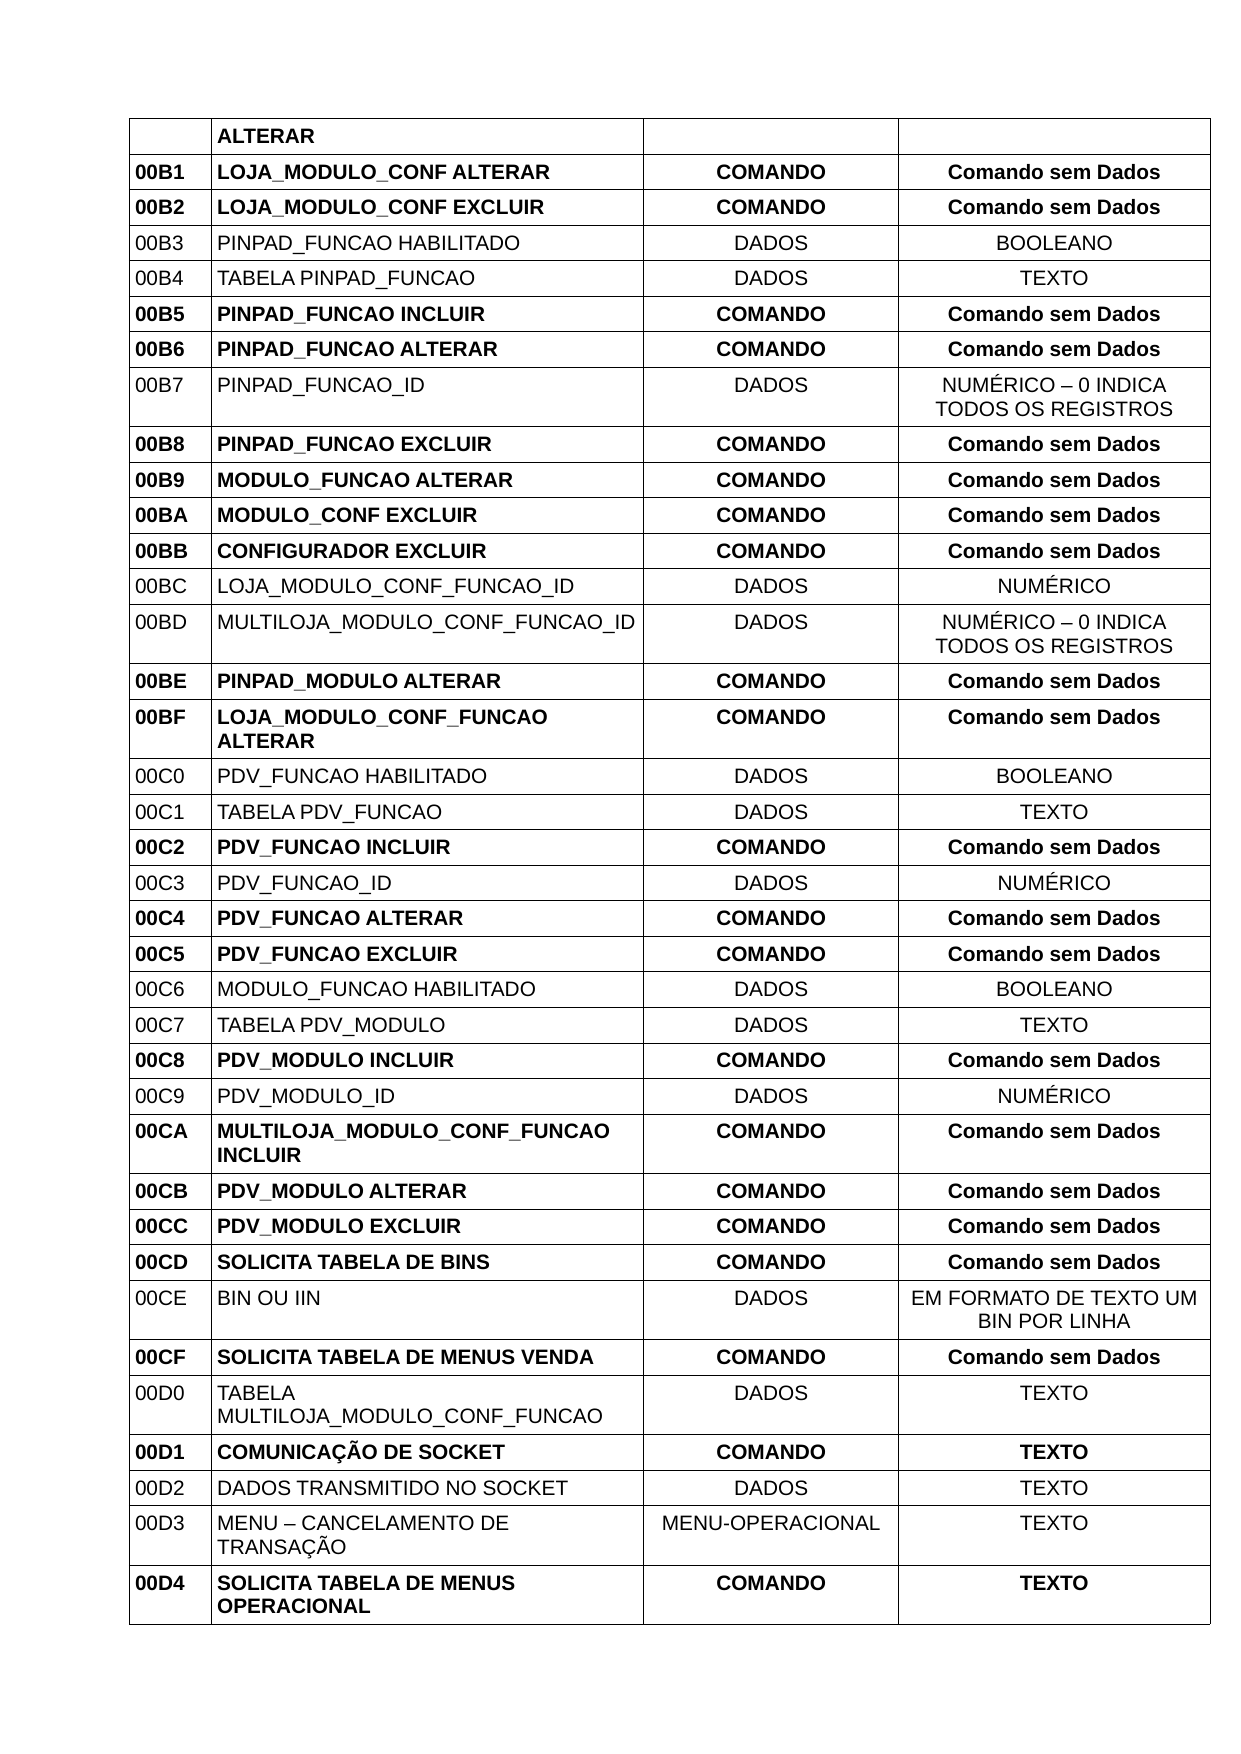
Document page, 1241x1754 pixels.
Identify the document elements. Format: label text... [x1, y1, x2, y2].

table_cell DADOS [644, 605, 898, 663]
table_cell 00CF [130, 1340, 211, 1374]
table_cell 00D1 [130, 1435, 211, 1469]
table_cell COMANDO [644, 463, 898, 497]
table_cell 00B6 [130, 332, 211, 367]
table_cell COMANDO [644, 1245, 898, 1279]
table_cell DADOS [644, 866, 898, 900]
table_cell 00D2 [130, 1471, 211, 1505]
table_cell 00C3 [130, 866, 211, 900]
table_cell PDV_MODULO INCLUIR [212, 1044, 643, 1078]
table_cell PDV_MODULO_ID [212, 1079, 643, 1113]
table_cell Comando sem Dados [899, 664, 1210, 699]
table_cell SOLICITA TABELA DE BINS [212, 1245, 643, 1279]
table_cell PDV_FUNCAO ALTERAR [212, 901, 643, 936]
table_cell 00C8 [130, 1044, 211, 1078]
table_cell BOOLEANO [899, 759, 1210, 794]
table_cell 00C6 [130, 972, 211, 1007]
table_cell Comando sem Dados [899, 937, 1210, 971]
table_cell PINPAD_MODULO ALTERAR [212, 664, 643, 699]
table_cell PINPAD_FUNCAO ALTERAR [212, 332, 643, 367]
table_cell 00D3 [130, 1506, 211, 1564]
table_cell COMANDO [644, 830, 898, 865]
table_cell TEXTO [899, 261, 1210, 296]
table_cell Comando sem Dados [899, 1044, 1210, 1078]
table_cell TEXTO [899, 1008, 1210, 1042]
table_cell 00B8 [130, 427, 211, 462]
table_cell SOLICITA TABELA DE MENUS OPERACIONAL [212, 1566, 643, 1624]
table_cell 00BE [130, 664, 211, 699]
table_cell PINPAD_FUNCAO INCLUIR [212, 297, 643, 331]
table_cell CONFIGURADOR EXCLUIR [212, 534, 643, 568]
table_cell COMANDO [644, 1435, 898, 1469]
table_cell DADOS [644, 1471, 898, 1505]
table_cell Comando sem Dados [899, 1340, 1210, 1374]
table_cell 00CA [130, 1115, 211, 1173]
table_cell MENU – CANCELAMENTO DE TRANSAÇÃO [212, 1506, 643, 1564]
table_cell COMANDO [644, 1210, 898, 1244]
table_cell Comando sem Dados [899, 1115, 1210, 1173]
table_cell 00C4 [130, 901, 211, 936]
table_cell Comando sem Dados [899, 1245, 1210, 1279]
table_cell PDV_MODULO EXCLUIR [212, 1210, 643, 1244]
table_cell [130, 119, 211, 154]
table_cell LOJA_MODULO_CONF ALTERAR [212, 155, 643, 189]
table_cell 00BF [130, 700, 211, 758]
table_cell TEXTO [899, 795, 1210, 829]
table_cell 00D0 [130, 1376, 211, 1434]
table_cell Comando sem Dados [899, 534, 1210, 568]
table_cell DADOS [644, 261, 898, 296]
table_cell Comando sem Dados [899, 1210, 1210, 1244]
table_cell Comando sem Dados [899, 297, 1210, 331]
table_cell [644, 119, 898, 154]
table_cell MULTILOJA_MODULO_CONF_FUNCAO INCLUIR [212, 1115, 643, 1173]
table_cell COMUNICAÇÃO DE SOCKET [212, 1435, 643, 1469]
table_cell 00C2 [130, 830, 211, 865]
table_cell 00B5 [130, 297, 211, 331]
table_cell 00C1 [130, 795, 211, 829]
table_cell DADOS [644, 1376, 898, 1434]
table_cell COMANDO [644, 1115, 898, 1173]
table_cell Comando sem Dados [899, 463, 1210, 497]
table_cell COMANDO [644, 155, 898, 189]
table_cell TEXTO [899, 1471, 1210, 1505]
table_cell BOOLEANO [899, 972, 1210, 1007]
table_cell DADOS [644, 972, 898, 1007]
table_cell 00C5 [130, 937, 211, 971]
table_cell TEXTO [899, 1435, 1210, 1469]
table_cell 00BB [130, 534, 211, 568]
table_cell TABELA PINPAD_FUNCAO [212, 261, 643, 296]
table_cell Comando sem Dados [899, 155, 1210, 189]
table_cell DADOS [644, 795, 898, 829]
table_cell COMANDO [644, 332, 898, 367]
table_cell Comando sem Dados [899, 332, 1210, 367]
table_cell 00CE [130, 1281, 211, 1339]
table_cell LOJA_MODULO_CONF EXCLUIR [212, 190, 643, 225]
table_cell TABELA PDV_MODULO [212, 1008, 643, 1042]
table_cell MULTILOJA_MODULO_CONF_FUNCAO_ID [212, 605, 643, 663]
table_cell 00B9 [130, 463, 211, 497]
table_cell COMANDO [644, 297, 898, 331]
table_cell 00C0 [130, 759, 211, 794]
table_cell COMANDO [644, 1044, 898, 1078]
table_cell NUMÉRICO – 0 INDICA TODOS OS REGISTROS [899, 368, 1210, 426]
table_cell PDV_MODULO ALTERAR [212, 1174, 643, 1208]
table_cell BIN OU IIN [212, 1281, 643, 1339]
table_cell PDV_FUNCAO EXCLUIR [212, 937, 643, 971]
table_cell Comando sem Dados [899, 700, 1210, 758]
table_cell Comando sem Dados [899, 901, 1210, 936]
table_cell NUMÉRICO [899, 1079, 1210, 1113]
table_cell 00B7 [130, 368, 211, 426]
table_cell TEXTO [899, 1376, 1210, 1434]
table_cell Comando sem Dados [899, 830, 1210, 865]
table_cell ALTERAR [212, 119, 643, 154]
table_cell 00BD [130, 605, 211, 663]
table_cell MODULO_FUNCAO ALTERAR [212, 463, 643, 497]
table_cell PDV_FUNCAO INCLUIR [212, 830, 643, 865]
table_cell COMANDO [644, 937, 898, 971]
table_cell COMANDO [644, 1340, 898, 1374]
table_cell EM FORMATO DE TEXTO UM BIN POR LINHA [899, 1281, 1210, 1339]
table_cell TEXTO [899, 1506, 1210, 1564]
table_cell MENU-OPERACIONAL [644, 1506, 898, 1564]
table_cell DADOS [644, 226, 898, 260]
table_cell 00CC [130, 1210, 211, 1244]
table_cell NUMÉRICO – 0 INDICA TODOS OS REGISTROS [899, 605, 1210, 663]
table_cell COMANDO [644, 534, 898, 568]
table_cell Comando sem Dados [899, 1174, 1210, 1208]
table_cell BOOLEANO [899, 226, 1210, 260]
table_cell PDV_FUNCAO_ID [212, 866, 643, 900]
table_cell DADOS [644, 759, 898, 794]
table_cell 00CB [130, 1174, 211, 1208]
table_cell COMANDO [644, 1174, 898, 1208]
table_cell DADOS [644, 569, 898, 604]
table_cell COMANDO [644, 498, 898, 533]
table_cell COMANDO [644, 190, 898, 225]
table_cell DADOS [644, 368, 898, 426]
table_cell MODULO_FUNCAO HABILITADO [212, 972, 643, 1007]
table_cell TABELA MULTILOJA_MODULO_CONF_FUNCAO [212, 1376, 643, 1434]
table_cell 00B3 [130, 226, 211, 260]
table_cell COMANDO [644, 664, 898, 699]
table_cell 00B2 [130, 190, 211, 225]
table_cell 00BA [130, 498, 211, 533]
table_cell PINPAD_FUNCAO_ID [212, 368, 643, 426]
table_cell COMANDO [644, 427, 898, 462]
table_cell [899, 119, 1210, 154]
table_cell 00B4 [130, 261, 211, 296]
table_cell Comando sem Dados [899, 498, 1210, 533]
table_cell NUMÉRICO [899, 569, 1210, 604]
table_cell NUMÉRICO [899, 866, 1210, 900]
table_cell 00B1 [130, 155, 211, 189]
table_cell DADOS [644, 1079, 898, 1113]
table_cell COMANDO [644, 700, 898, 758]
table_cell MODULO_CONF EXCLUIR [212, 498, 643, 533]
table_cell PINPAD_FUNCAO EXCLUIR [212, 427, 643, 462]
table_cell PDV_FUNCAO HABILITADO [212, 759, 643, 794]
table_cell LOJA_MODULO_CONF_FUNCAO_ID [212, 569, 643, 604]
table_cell 00BC [130, 569, 211, 604]
table_cell 00C9 [130, 1079, 211, 1113]
table_cell LOJA_MODULO_CONF_FUNCAO ALTERAR [212, 700, 643, 758]
table_cell DADOS [644, 1281, 898, 1339]
table_cell DADOS TRANSMITIDO NO SOCKET [212, 1471, 643, 1505]
table_cell COMANDO [644, 1566, 898, 1624]
table_cell TABELA PDV_FUNCAO [212, 795, 643, 829]
table_cell 00C7 [130, 1008, 211, 1042]
table_cell 00CD [130, 1245, 211, 1279]
table_cell 00D4 [130, 1566, 211, 1624]
table_cell Comando sem Dados [899, 190, 1210, 225]
table_cell COMANDO [644, 901, 898, 936]
table_cell Comando sem Dados [899, 427, 1210, 462]
table_cell TEXTO [899, 1566, 1210, 1624]
table_cell DADOS [644, 1008, 898, 1042]
table_cell SOLICITA TABELA DE MENUS VENDA [212, 1340, 643, 1374]
table_cell PINPAD_FUNCAO HABILITADO [212, 226, 643, 260]
